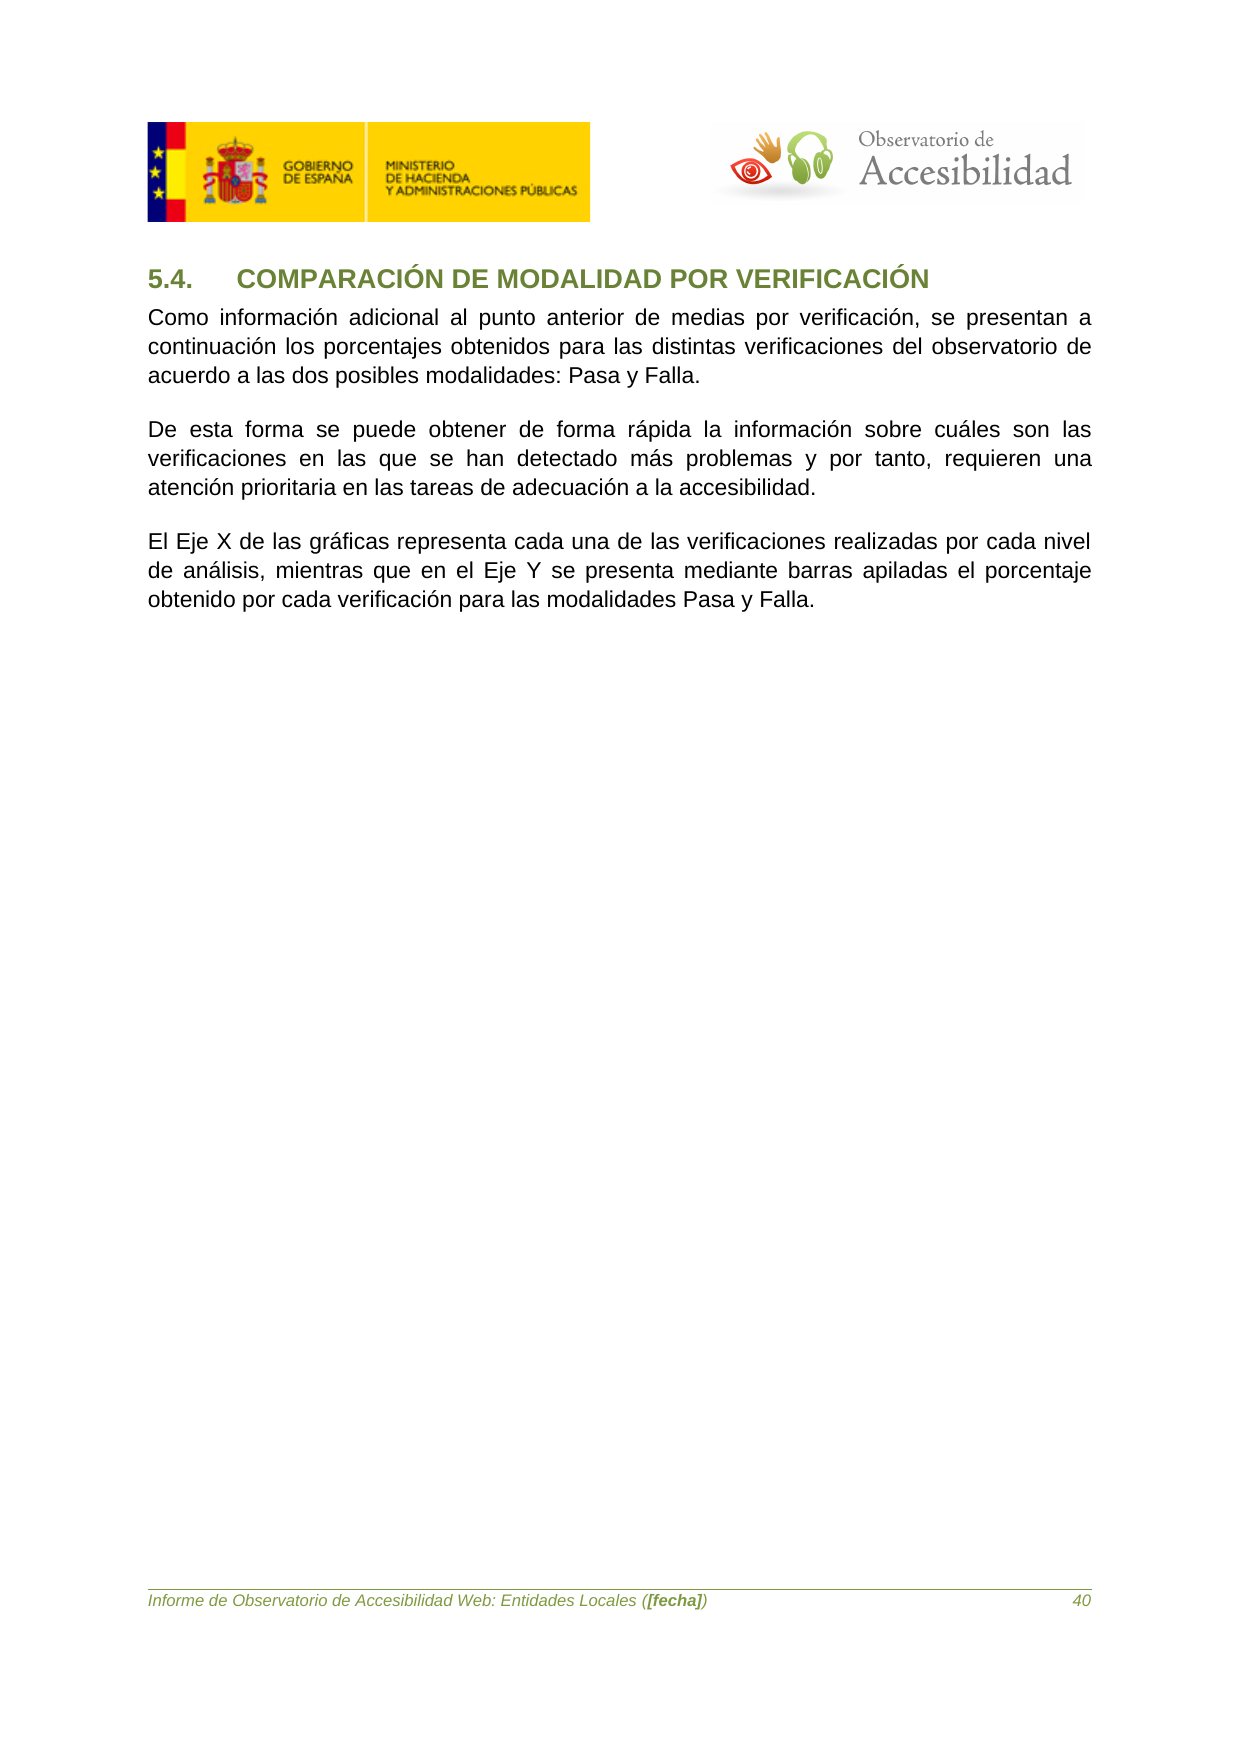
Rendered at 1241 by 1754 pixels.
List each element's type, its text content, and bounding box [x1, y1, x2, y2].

list Comparación de Modalidad por Verificación [148, 263, 1092, 294]
text Como información adicional al punto anterior de medias por verificación, se presentan a continuación los porcentajes obtenidos para las distintas verificaciones del observatorio de acuerdo a las dos posibles modalidades: Pasa y Falla. [148, 304, 1092, 388]
picture [147, 122, 591, 222]
picture [710, 122, 1086, 205]
text El Eje X de las gráficas representa cada una de las verificaciones realizadas por cada nivel de análisis, mientras que en el Eje Y se presenta mediante barras apiladas el porcentaje obtenido por cada verificación para las modalidades Pasa y Falla. [148, 528, 1092, 612]
text De esta forma se puede obtener de forma rápida la información sobre cuáles son las verificaciones en las que se han detectado más problemas y por tanto, requieren una atención prioritaria en las tareas de adecuación a la accesibilidad. [148, 416, 1092, 500]
